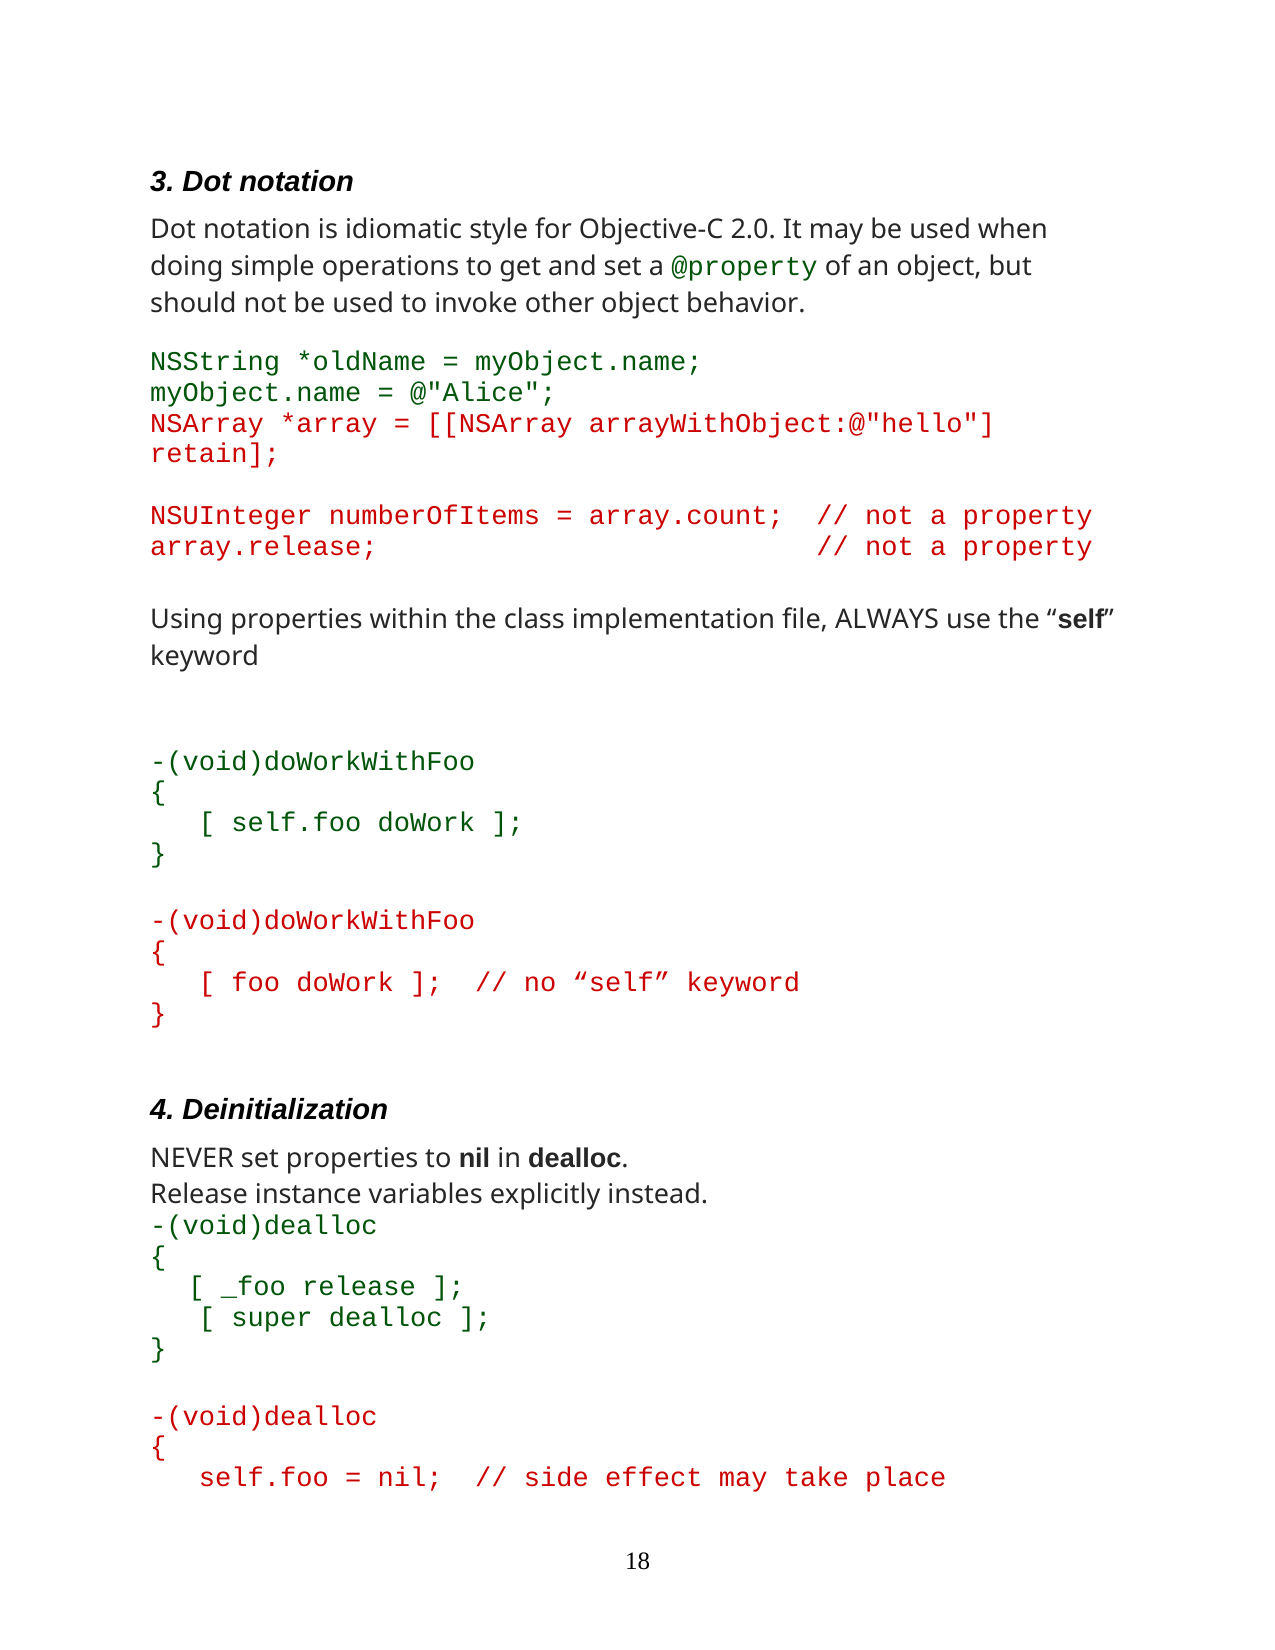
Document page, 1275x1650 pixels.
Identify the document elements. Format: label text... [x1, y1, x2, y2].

text { [150, 1242, 1125, 1273]
text [ super dealloc ]; [150, 1304, 1125, 1335]
text array.release; // not a property [150, 532, 1125, 563]
text NSString *oldName = myObject.name; [150, 348, 1125, 379]
text [ foo doWork ]; // no “self” keyword [150, 969, 1125, 999]
text myObject.name = @"Alice"; [150, 379, 1125, 409]
text -(void)doWorkWithFoo [150, 747, 1125, 778]
text { [150, 1433, 1125, 1464]
text } [150, 999, 1125, 1030]
text Using properties within the class implementation file, ALWAYS use the “self” keyword [150, 600, 1125, 674]
text { [150, 778, 1125, 809]
text NEVER set properties to nil in dealloc. [150, 1138, 1125, 1175]
subtitle 4. Deinitialization [150, 1092, 1125, 1126]
text -(void)doWorkWithFoo [150, 907, 1125, 938]
text -(void)dealloc [150, 1402, 1125, 1433]
subtitle 3. Dot notation [150, 164, 1125, 197]
text Dot notation is idiomatic style for Objective-C 2.0. It may be used when doing simple operations to get and set a @property of an object, but should not be used to invoke other object behavior. [150, 210, 1125, 321]
text -(void)dealloc [150, 1212, 1125, 1242]
text } [150, 1335, 1125, 1365]
text [ _foo release ]; [150, 1273, 1125, 1304]
text NSUInteger numberOfItems = array.count; // not a property [150, 502, 1125, 532]
text self.foo = nil; // side effect may take place [150, 1464, 1125, 1494]
text NSArray *array = [[NSArray arrayWithObject:@"hello"] retain]; [150, 409, 1125, 471]
text { [150, 938, 1125, 969]
text [ self.foo doWork ]; [150, 809, 1125, 839]
text Release instance variables explicitly instead. [150, 1175, 1125, 1212]
text } [150, 839, 1125, 870]
